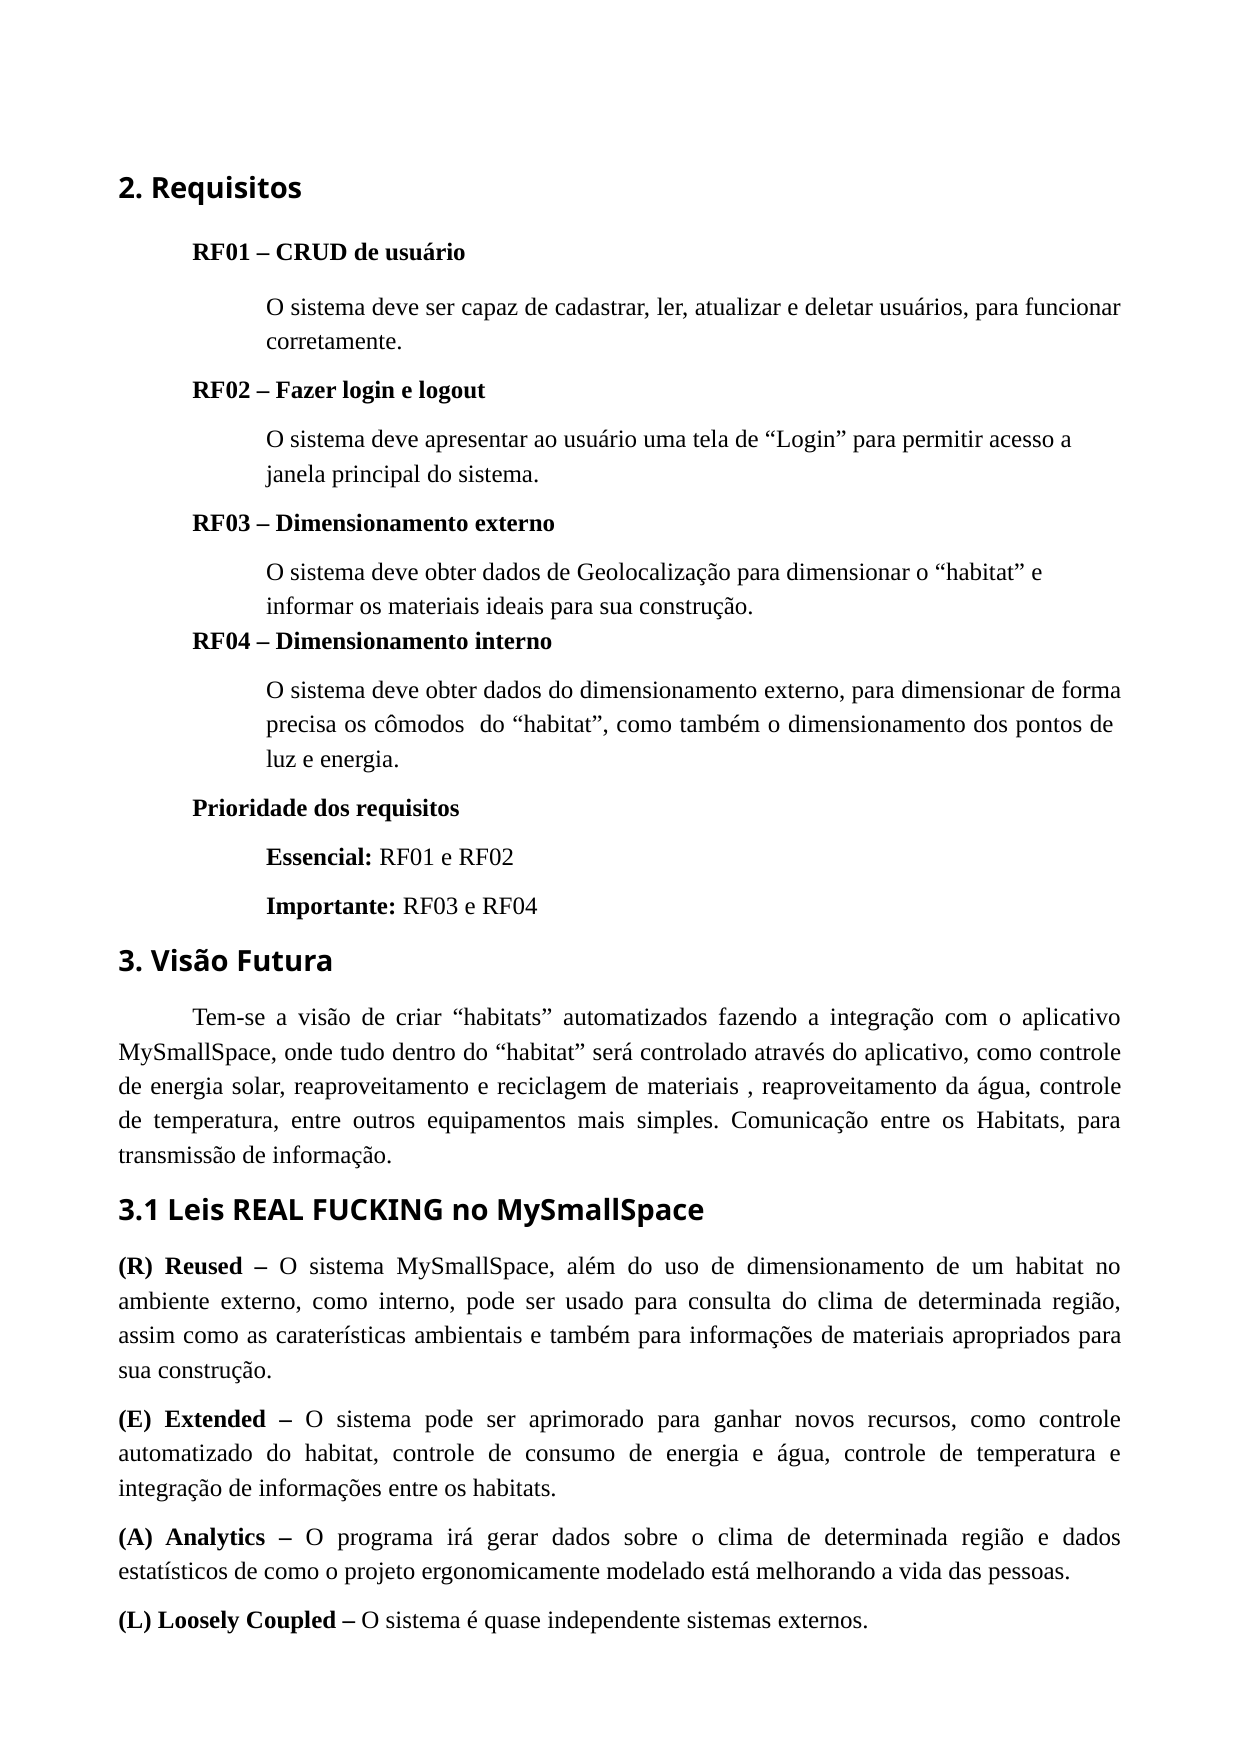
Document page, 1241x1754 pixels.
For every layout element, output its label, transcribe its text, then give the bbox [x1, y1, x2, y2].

text (L) Loosely Coupled – O sistema é quase independente sistemas externos. [118, 1605, 1122, 1634]
text RF02 – Fazer login e logout [118, 375, 1122, 404]
text (E) Extended – O sistema pode ser aprimorado para ganhar novos recursos, como controle automatizado do habitat, controle de consumo de energia e água, controle de temperatura e integração de informações entre os habitats. [118, 1404, 1122, 1502]
text Prioridade dos requisitos [118, 793, 1122, 822]
text Tem-se a visão de criar “habitats” automatizados fazendo a integração com o aplicativo MySmallSpace, onde tudo dentro do “habitat” será controlado através do aplicativo, como controle de energia solar, reaproveitamento e reciclagem de materiais , reaproveitamento da água, controle de temperatura, entre outros equipamentos mais simples. Comunicação entre os Habitats, para transmissão de informação. [118, 1002, 1122, 1169]
text (R) Reused – O sistema MySmallSpace, além do uso de dimensionamento de um habitat no ambiente externo, como interno, pode ser usado para consulta do clima de determinada região, assim como as caraterísticas ambientais e também para informações de materiais apropriados para sua construção. [118, 1251, 1122, 1383]
text (A) Analytics – O programa irá gerar dados sobre o clima de determinada região e dados estatísticos de como o projeto ergonomicamente modelado está melhorando a vida das pessoas. [118, 1522, 1122, 1585]
text O sistema deve obter dados do dimensionamento externo, para dimensionar de forma precisa os cômodos do “habitat”, como também o dimensionamento dos pontos de luz e energia. [118, 675, 1122, 772]
text O sistema deve obter dados de Geolocalização para dimensionar o “habitat” e informar os materiais ideais para sua construção. RF04 – Dimensionamento interno [118, 557, 1122, 654]
text 3.1 Leis REAL FUCKING no MySmallSpace [118, 1189, 1122, 1229]
text O sistema deve ser capaz de cadastrar, ler, atualizar e deletar usuários, para funcionar corretamente. [118, 292, 1122, 355]
text Essencial: RF01 e RF02 [118, 842, 1122, 871]
text RF03 – Dimensionamento externo [118, 508, 1122, 536]
text 3. Visão Futura [118, 940, 1122, 980]
text RF01 – CRUD de usuário [118, 229, 1122, 269]
text Importante: RF03 e RF04 [118, 891, 1122, 920]
text 2. Requisitos [118, 167, 1122, 207]
text O sistema deve apresentar ao usuário uma tela de “Login” para permitir acesso a janela principal do sistema. [118, 424, 1122, 487]
